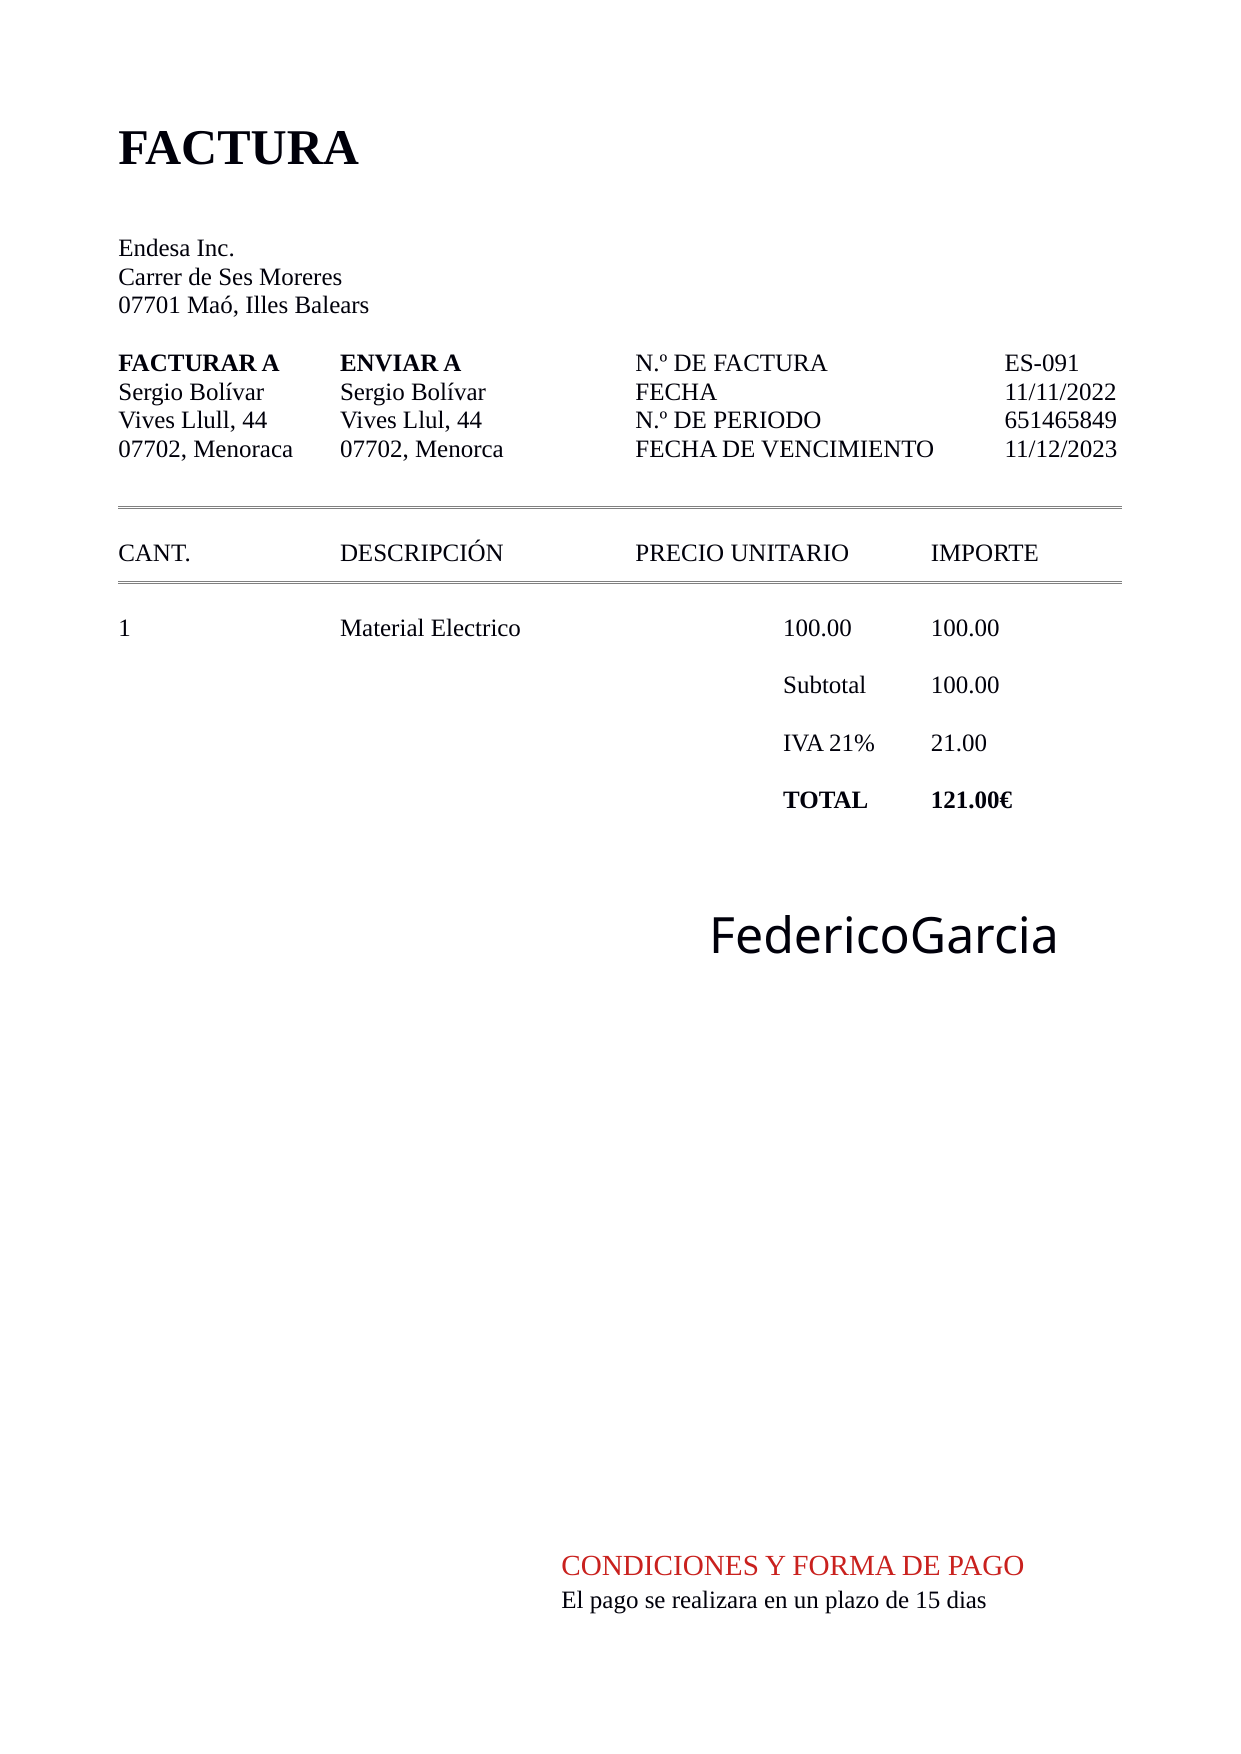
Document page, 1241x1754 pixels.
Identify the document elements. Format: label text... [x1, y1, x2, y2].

text Sergio Bolívar Sergio Bolívar FECHA 11/11/2022 [118, 377, 1122, 406]
text IVA 21% 21.00 [118, 728, 1122, 757]
text El pago se realizara en un plazo de 15 dias [118, 1582, 1122, 1616]
text CANT. DESCRIPCIÓN PRECIO UNITARIO IMPORTE [118, 538, 1122, 567]
text TOTAL 121.00€ [118, 785, 1122, 814]
text 07701 Maó, Illes Balears [118, 291, 1122, 319]
text Subtotal 100.00 [118, 670, 1122, 699]
text CONDICIONES Y FORMA DE PAGO [118, 1548, 1122, 1582]
text Endesa Inc. [118, 233, 1122, 262]
text FACTURAR A ENVIAR A N.º DE FACTURA ES-091 [118, 348, 1122, 377]
text 1 Material Electrico 100.00 100.00 [118, 613, 1122, 642]
text 07702, Menoraca 07702, Menorca FECHA DE VENCIMIENTO 11/12/2023 [118, 434, 1122, 463]
text FACTURA [118, 118, 1122, 176]
text Vives Llull, 44 Vives Llul, 44 N.º DE PERIODO 651465849 [118, 406, 1122, 434]
text FedericoGarcia [118, 872, 1122, 968]
text Carrer de Ses Moreres [118, 262, 1122, 291]
